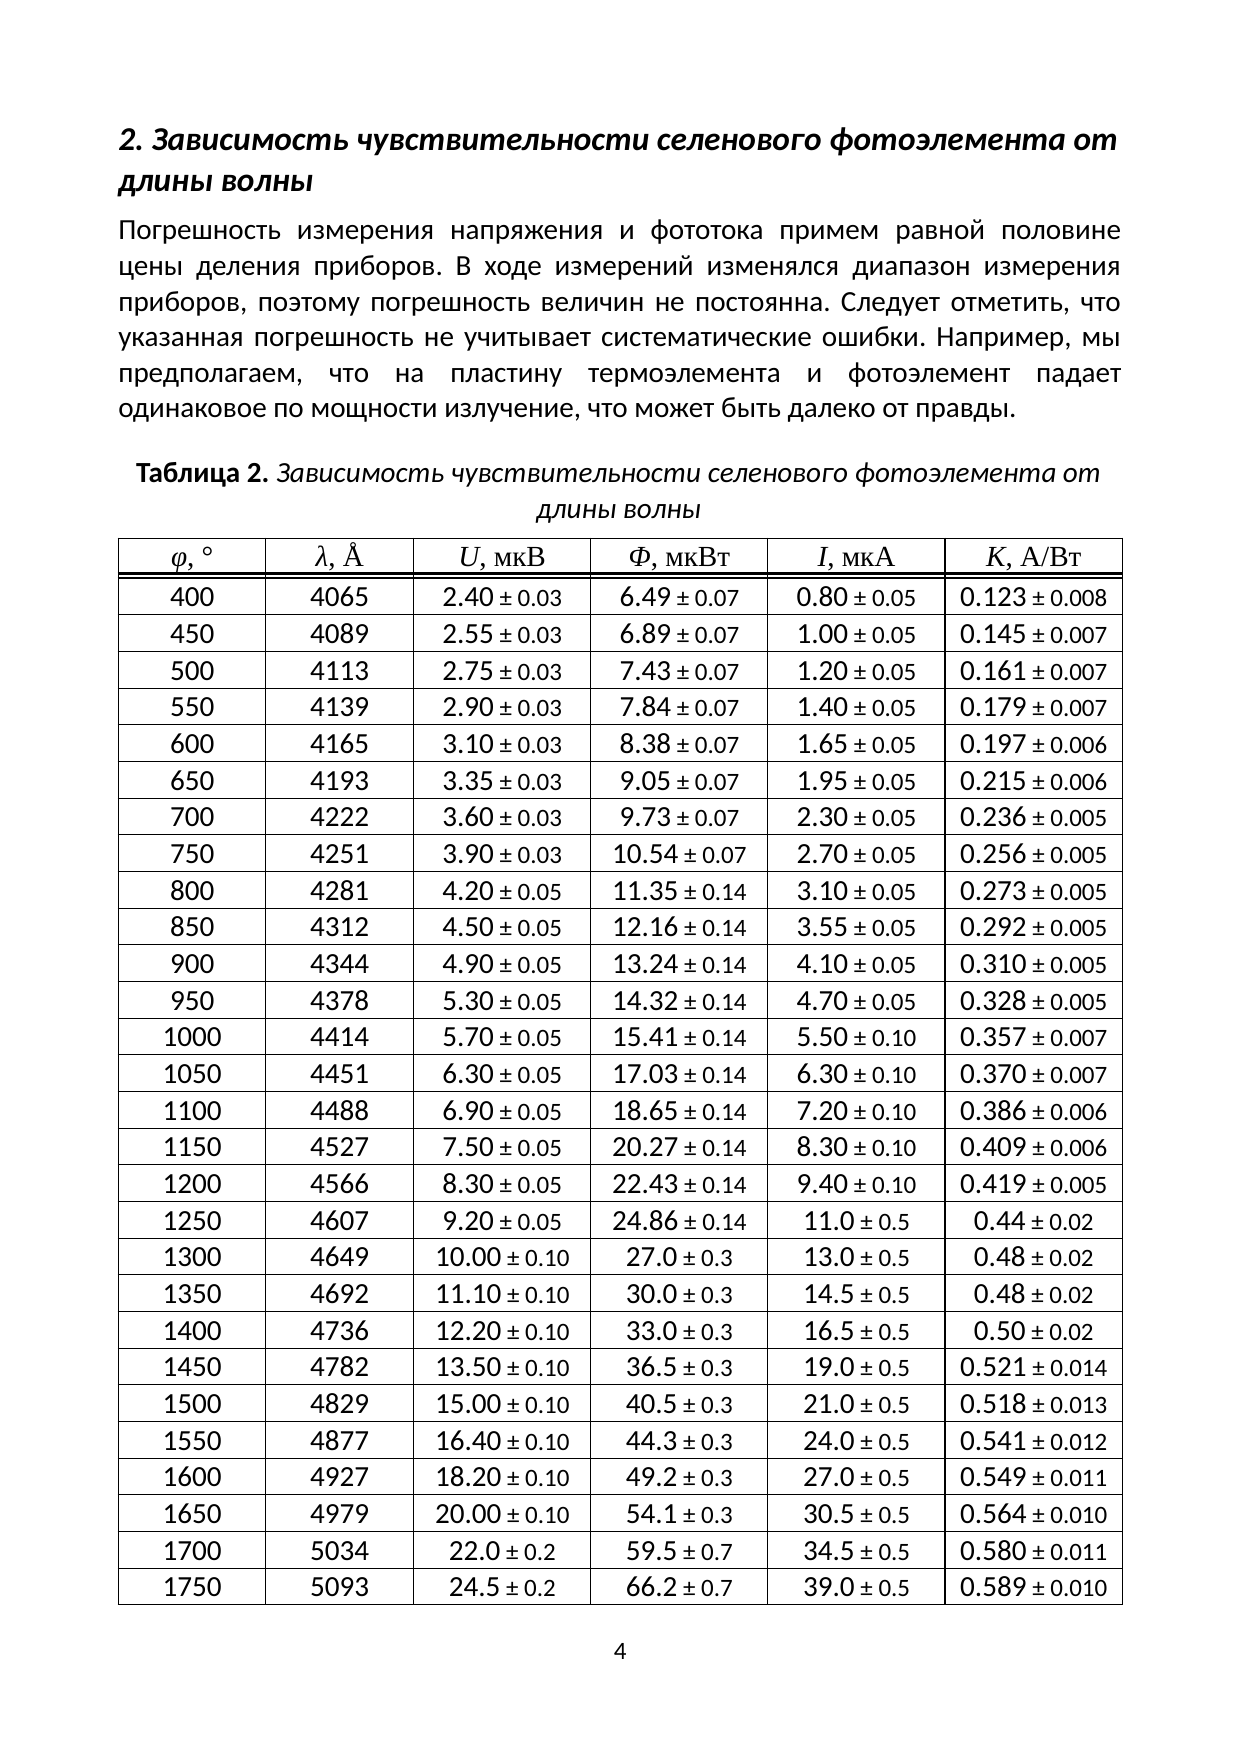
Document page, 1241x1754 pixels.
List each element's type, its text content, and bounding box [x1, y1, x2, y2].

table_cell 0.518 ± 0.013 [946, 1385, 1122, 1421]
table_cell 4281 [266, 872, 413, 907]
table_cell 0.521 ± 0.014 [946, 1349, 1122, 1384]
table_cell 8.30 ± 0.05 [414, 1165, 590, 1201]
table_cell 11.10 ± 0.10 [414, 1275, 590, 1311]
table_cell 4378 [266, 982, 413, 1017]
table_cell 33.0 ± 0.3 [591, 1312, 767, 1347]
table_cell 4222 [266, 799, 413, 834]
table_cell 12.16 ± 0.14 [591, 909, 767, 944]
table_cell 0.215 ± 0.006 [946, 762, 1122, 797]
table_cell 13.24 ± 0.14 [591, 945, 767, 981]
table_header I, мкА [768, 539, 944, 572]
table_cell 1550 [119, 1422, 265, 1457]
table_cell 6.30 ± 0.10 [768, 1055, 944, 1091]
table_cell 1050 [119, 1055, 265, 1091]
text Погрешность измерения напряжения и фототока примем равной половине цены деления приборов. В ходе измерений изменялся диапазон измерения приборов, поэтому погрешность величин не постоянна. Следует отметить, что указанная погрешность не учитывает систематические ошибки. Например, мы предполагаем, что на пластину термоэлемента и фотоэлемент падает одинаковое по мощности излучение, что может быть далеко от правды. [118, 211, 1122, 425]
table_cell 600 [119, 725, 265, 761]
table_cell 4344 [266, 945, 413, 981]
table_cell 3.35 ± 0.03 [414, 762, 590, 797]
table_cell 0.80 ± 0.05 [768, 579, 944, 614]
table_cell 6.89 ± 0.07 [591, 615, 767, 651]
table_cell 8.30 ± 0.10 [768, 1129, 944, 1164]
table_cell 20.00 ± 0.10 [414, 1495, 590, 1531]
table_cell 2.70 ± 0.05 [768, 835, 944, 871]
table_cell 2.30 ± 0.05 [768, 799, 944, 834]
table_cell 0.541 ± 0.012 [946, 1422, 1122, 1457]
table_cell 5034 [266, 1532, 413, 1567]
table_cell 4165 [266, 725, 413, 761]
table_cell 1.20 ± 0.05 [768, 652, 944, 687]
table_cell 15.00 ± 0.10 [414, 1385, 590, 1421]
table_cell 24.86 ± 0.14 [591, 1202, 767, 1237]
table_cell 400 [119, 579, 265, 614]
table_cell 3.10 ± 0.05 [768, 872, 944, 907]
table_cell 4692 [266, 1275, 413, 1311]
table_cell 36.5 ± 0.3 [591, 1349, 767, 1384]
table_cell 16.40 ± 0.10 [414, 1422, 590, 1457]
table_cell 1.40 ± 0.05 [768, 689, 944, 724]
table_cell 49.2 ± 0.3 [591, 1459, 767, 1494]
table_cell 0.50 ± 0.02 [946, 1312, 1122, 1347]
table_cell 800 [119, 872, 265, 907]
table_cell 0.357 ± 0.007 [946, 1019, 1122, 1054]
table_cell 9.20 ± 0.05 [414, 1202, 590, 1237]
table_cell 4927 [266, 1459, 413, 1494]
table_cell 4.70 ± 0.05 [768, 982, 944, 1017]
table_cell 4527 [266, 1129, 413, 1164]
table_cell 4.50 ± 0.05 [414, 909, 590, 944]
table_cell 34.5 ± 0.5 [768, 1532, 944, 1567]
table_cell 7.43 ± 0.07 [591, 652, 767, 687]
table_cell 1450 [119, 1349, 265, 1384]
table_cell 5.70 ± 0.05 [414, 1019, 590, 1054]
table_cell 4312 [266, 909, 413, 944]
table_cell 7.84 ± 0.07 [591, 689, 767, 724]
table_cell 1.00 ± 0.05 [768, 615, 944, 651]
table_cell 1750 [119, 1569, 265, 1604]
table_header φ, ° [119, 539, 265, 572]
table_cell 950 [119, 982, 265, 1017]
table_cell 9.05 ± 0.07 [591, 762, 767, 797]
table_cell 4782 [266, 1349, 413, 1384]
table_cell 4829 [266, 1385, 413, 1421]
table_cell 8.38 ± 0.07 [591, 725, 767, 761]
table_cell 0.386 ± 0.006 [946, 1092, 1122, 1127]
table_cell 0.292 ± 0.005 [946, 909, 1122, 944]
table_cell 0.580 ± 0.011 [946, 1532, 1122, 1567]
table_cell 9.73 ± 0.07 [591, 799, 767, 834]
table_cell 1600 [119, 1459, 265, 1494]
table_cell 700 [119, 799, 265, 834]
table_cell 3.10 ± 0.03 [414, 725, 590, 761]
table_cell 10.00 ± 0.10 [414, 1239, 590, 1274]
table_header Φ, мкВт [591, 539, 767, 572]
table_cell 59.5 ± 0.7 [591, 1532, 767, 1567]
table_header U, мкВ [414, 539, 590, 572]
table_cell 24.0 ± 0.5 [768, 1422, 944, 1457]
table_cell 30.5 ± 0.5 [768, 1495, 944, 1531]
table_cell 22.43 ± 0.14 [591, 1165, 767, 1201]
table_cell 16.5 ± 0.5 [768, 1312, 944, 1347]
table_cell 3.60 ± 0.03 [414, 799, 590, 834]
table_cell 18.20 ± 0.10 [414, 1459, 590, 1494]
table_cell 15.41 ± 0.14 [591, 1019, 767, 1054]
table_cell 0.310 ± 0.005 [946, 945, 1122, 981]
table_cell 0.145 ± 0.007 [946, 615, 1122, 651]
table_cell 1000 [119, 1019, 265, 1054]
table_cell 21.0 ± 0.5 [768, 1385, 944, 1421]
table_cell 1400 [119, 1312, 265, 1347]
table_cell 13.50 ± 0.10 [414, 1349, 590, 1384]
table_cell 5.30 ± 0.05 [414, 982, 590, 1017]
table_cell 4.10 ± 0.05 [768, 945, 944, 981]
table_cell 44.3 ± 0.3 [591, 1422, 767, 1457]
table_cell 900 [119, 945, 265, 981]
table_cell 12.20 ± 0.10 [414, 1312, 590, 1347]
table_cell 550 [119, 689, 265, 724]
table_cell 18.65 ± 0.14 [591, 1092, 767, 1127]
table_cell 4607 [266, 1202, 413, 1237]
table_cell 0.328 ± 0.005 [946, 982, 1122, 1017]
table_cell 2.40 ± 0.03 [414, 579, 590, 614]
table_cell 0.564 ± 0.010 [946, 1495, 1122, 1531]
table_cell 1200 [119, 1165, 265, 1201]
table_cell 14.32 ± 0.14 [591, 982, 767, 1017]
table_cell 4065 [266, 579, 413, 614]
table_cell 9.40 ± 0.10 [768, 1165, 944, 1201]
table_cell 4566 [266, 1165, 413, 1201]
table_cell 850 [119, 909, 265, 944]
table_cell 1.65 ± 0.05 [768, 725, 944, 761]
table_cell 1250 [119, 1202, 265, 1237]
table_cell 19.0 ± 0.5 [768, 1349, 944, 1384]
table_cell 1300 [119, 1239, 265, 1274]
table_cell 0.370 ± 0.007 [946, 1055, 1122, 1091]
table_cell 1650 [119, 1495, 265, 1531]
table_cell 0.44 ± 0.02 [946, 1202, 1122, 1237]
table_cell 20.27 ± 0.14 [591, 1129, 767, 1164]
table_cell 66.2 ± 0.7 [591, 1569, 767, 1604]
table_cell 2.90 ± 0.03 [414, 689, 590, 724]
table_cell 4251 [266, 835, 413, 871]
table_cell 0.161 ± 0.007 [946, 652, 1122, 687]
table_cell 1100 [119, 1092, 265, 1127]
table_cell 0.48 ± 0.02 [946, 1239, 1122, 1274]
table_cell 500 [119, 652, 265, 687]
table_cell 2.55 ± 0.03 [414, 615, 590, 651]
table_cell 27.0 ± 0.5 [768, 1459, 944, 1494]
table_cell 750 [119, 835, 265, 871]
table_cell 14.5 ± 0.5 [768, 1275, 944, 1311]
table_cell 11.35 ± 0.14 [591, 872, 767, 907]
table_cell 4488 [266, 1092, 413, 1127]
table_cell 1700 [119, 1532, 265, 1567]
table_cell 4193 [266, 762, 413, 797]
subtitle Зависимость чувствительности селенового фотоэлемента от длины волны [118, 118, 1122, 199]
table_cell 0.589 ± 0.010 [946, 1569, 1122, 1604]
table_cell 27.0 ± 0.3 [591, 1239, 767, 1274]
table_cell 1.95 ± 0.05 [768, 762, 944, 797]
table_cell 2.75 ± 0.03 [414, 652, 590, 687]
table_cell 0.273 ± 0.005 [946, 872, 1122, 907]
table_cell 4979 [266, 1495, 413, 1531]
table_cell 6.90 ± 0.05 [414, 1092, 590, 1127]
table_cell 39.0 ± 0.5 [768, 1569, 944, 1604]
table_cell 5.50 ± 0.10 [768, 1019, 944, 1054]
table_cell 0.256 ± 0.005 [946, 835, 1122, 871]
table_cell 0.409 ± 0.006 [946, 1129, 1122, 1164]
table_cell 4451 [266, 1055, 413, 1091]
table_cell 4089 [266, 615, 413, 651]
table_cell 0.419 ± 0.005 [946, 1165, 1122, 1201]
table_cell 4139 [266, 689, 413, 724]
table_cell 4113 [266, 652, 413, 687]
table_cell 4877 [266, 1422, 413, 1457]
table_header K, А/Вт [946, 539, 1122, 572]
table_cell 450 [119, 615, 265, 651]
table_cell 13.0 ± 0.5 [768, 1239, 944, 1274]
table_cell 650 [119, 762, 265, 797]
table_cell 6.49 ± 0.07 [591, 579, 767, 614]
table_cell 40.5 ± 0.3 [591, 1385, 767, 1421]
table_cell 24.5 ± 0.2 [414, 1569, 590, 1604]
table_cell 54.1 ± 0.3 [591, 1495, 767, 1531]
table_cell 6.30 ± 0.05 [414, 1055, 590, 1091]
table_cell 10.54 ± 0.07 [591, 835, 767, 871]
table_cell 4736 [266, 1312, 413, 1347]
table_cell 3.90 ± 0.03 [414, 835, 590, 871]
table_cell 7.50 ± 0.05 [414, 1129, 590, 1164]
table_cell 4649 [266, 1239, 413, 1274]
table_cell 0.197 ± 0.006 [946, 725, 1122, 761]
table_cell 5093 [266, 1569, 413, 1604]
table_cell 4.90 ± 0.05 [414, 945, 590, 981]
table_header λ, Å [266, 539, 413, 572]
table_cell 22.0 ± 0.2 [414, 1532, 590, 1567]
table_cell 0.549 ± 0.011 [946, 1459, 1122, 1494]
table_cell 7.20 ± 0.10 [768, 1092, 944, 1127]
table_cell 0.123 ± 0.008 [946, 579, 1122, 614]
table_cell 4.20 ± 0.05 [414, 872, 590, 907]
table_cell 1150 [119, 1129, 265, 1164]
table_cell 0.236 ± 0.005 [946, 799, 1122, 834]
table_cell 30.0 ± 0.3 [591, 1275, 767, 1311]
table_cell 0.179 ± 0.007 [946, 689, 1122, 724]
text Таблица 2. Зависимость чувствительности селенового фотоэлемента от длины волны [118, 454, 1122, 526]
table_cell 1500 [119, 1385, 265, 1421]
table_cell 11.0 ± 0.5 [768, 1202, 944, 1237]
table_cell 0.48 ± 0.02 [946, 1275, 1122, 1311]
table_cell 17.03 ± 0.14 [591, 1055, 767, 1091]
table_cell 3.55 ± 0.05 [768, 909, 944, 944]
table_cell 4414 [266, 1019, 413, 1054]
table_cell 1350 [119, 1275, 265, 1311]
